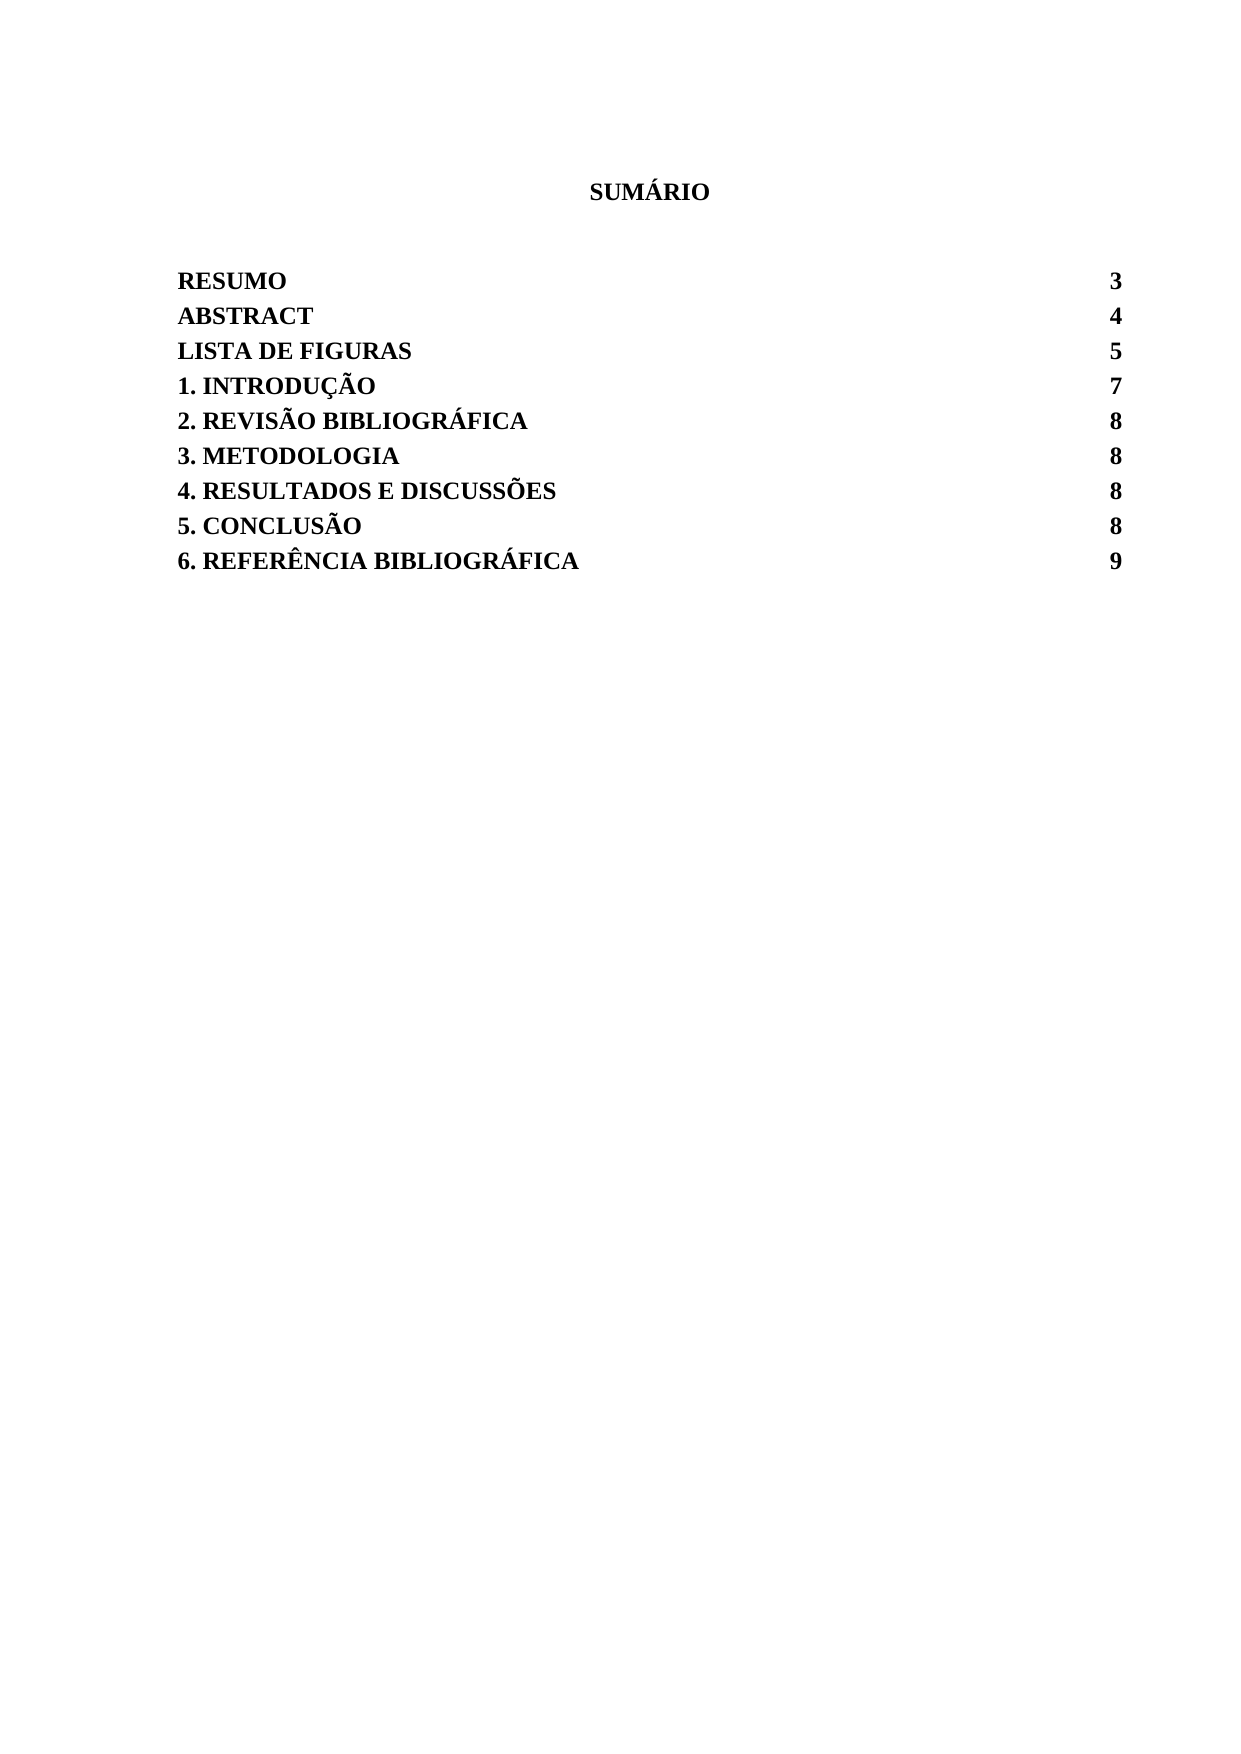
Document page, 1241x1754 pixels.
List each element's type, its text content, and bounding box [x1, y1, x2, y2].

text 6. REFERÊNCIA BIBLIOGRÁFICA 9 [177, 546, 1122, 575]
text 4. RESULTADOS E DISCUSSÕES 8 [177, 476, 1122, 505]
text 1. INTRODUÇÃO 7 [177, 371, 1122, 400]
text 5. CONCLUSÃO 8 [177, 511, 1122, 540]
text LISTA DE FIGURAS 5 [177, 336, 1122, 365]
text 2. REVISÃO BIBLIOGRÁFICA 8 [177, 406, 1122, 435]
text SUMÁRIO [177, 177, 1122, 206]
text 3. METODOLOGIA 8 [177, 441, 1122, 470]
text ABSTRACT 4 [177, 301, 1122, 330]
text RESUMO 3 [177, 266, 1122, 295]
